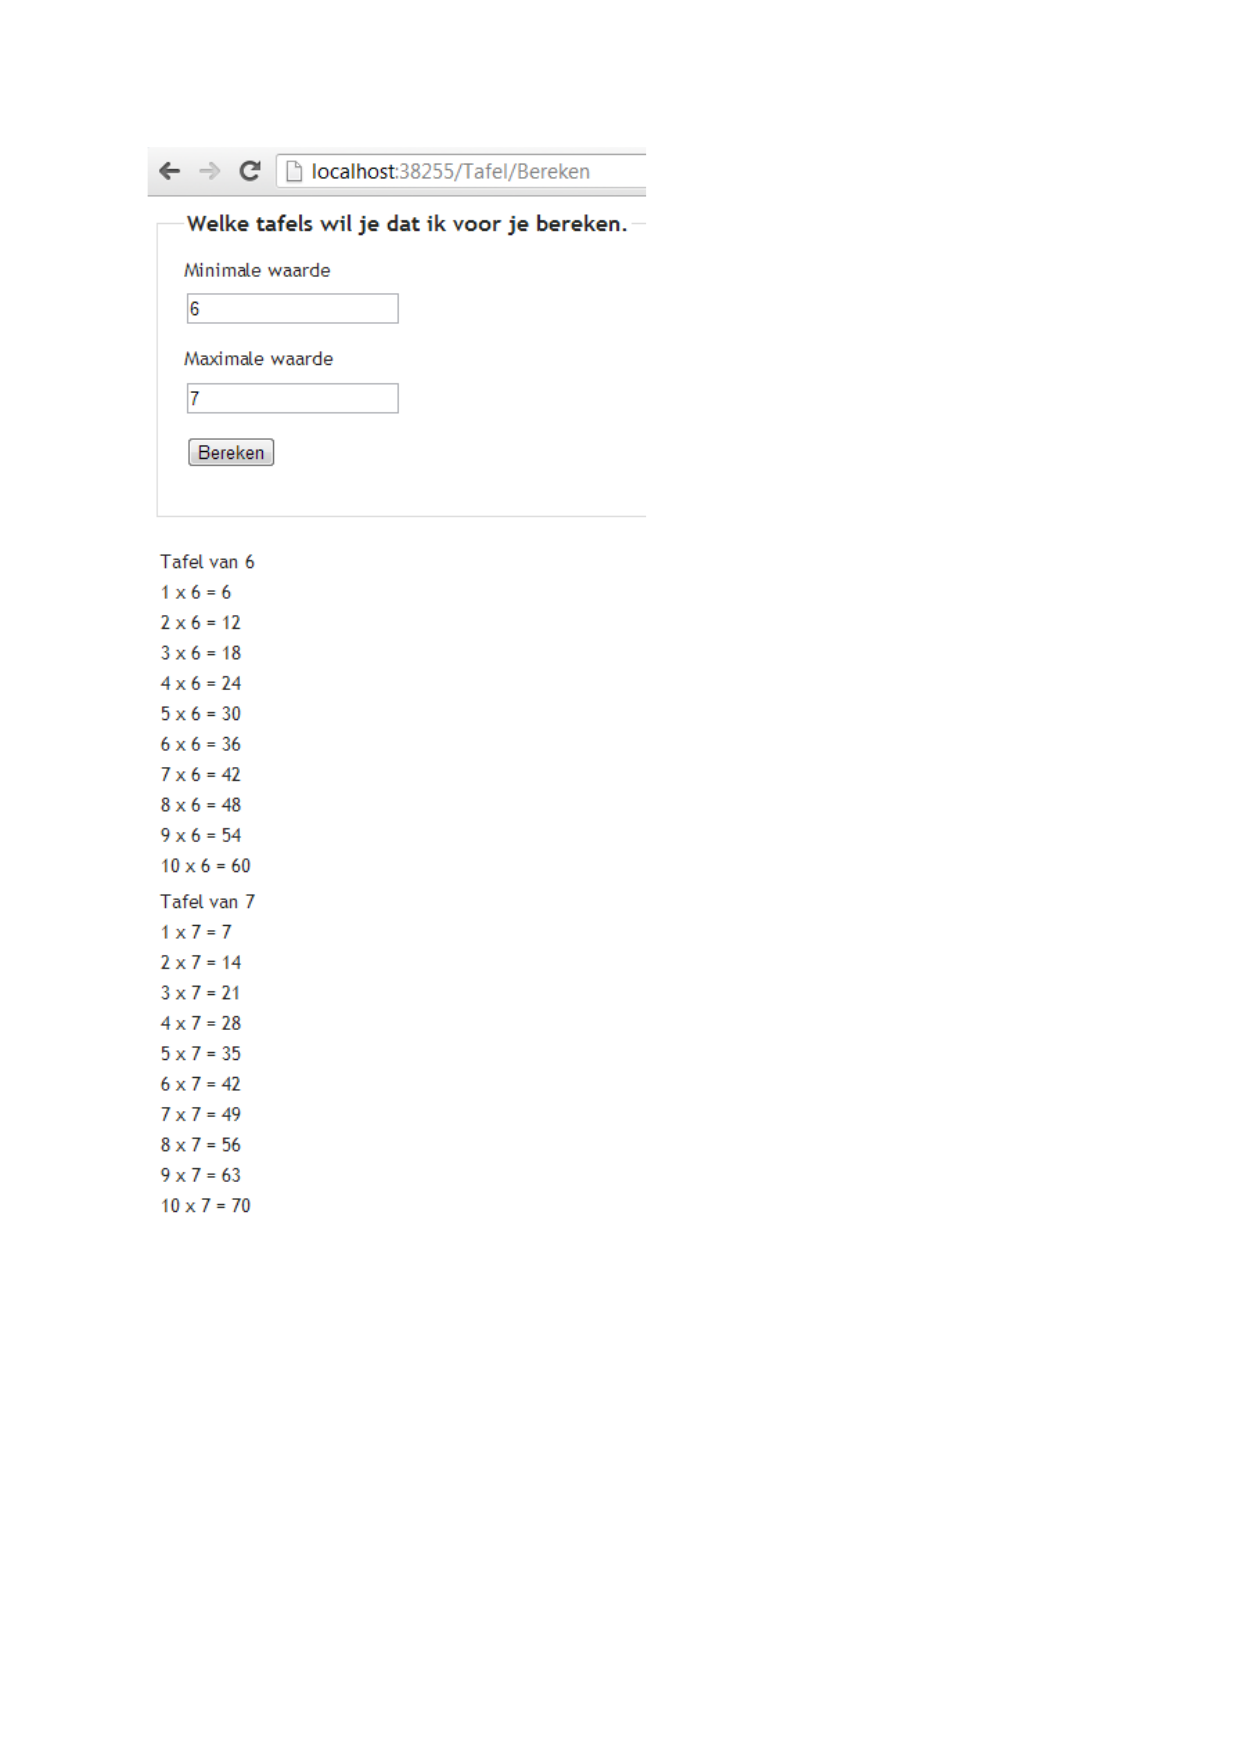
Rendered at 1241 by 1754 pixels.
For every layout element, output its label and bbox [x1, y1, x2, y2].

picture [147, 147, 647, 1240]
